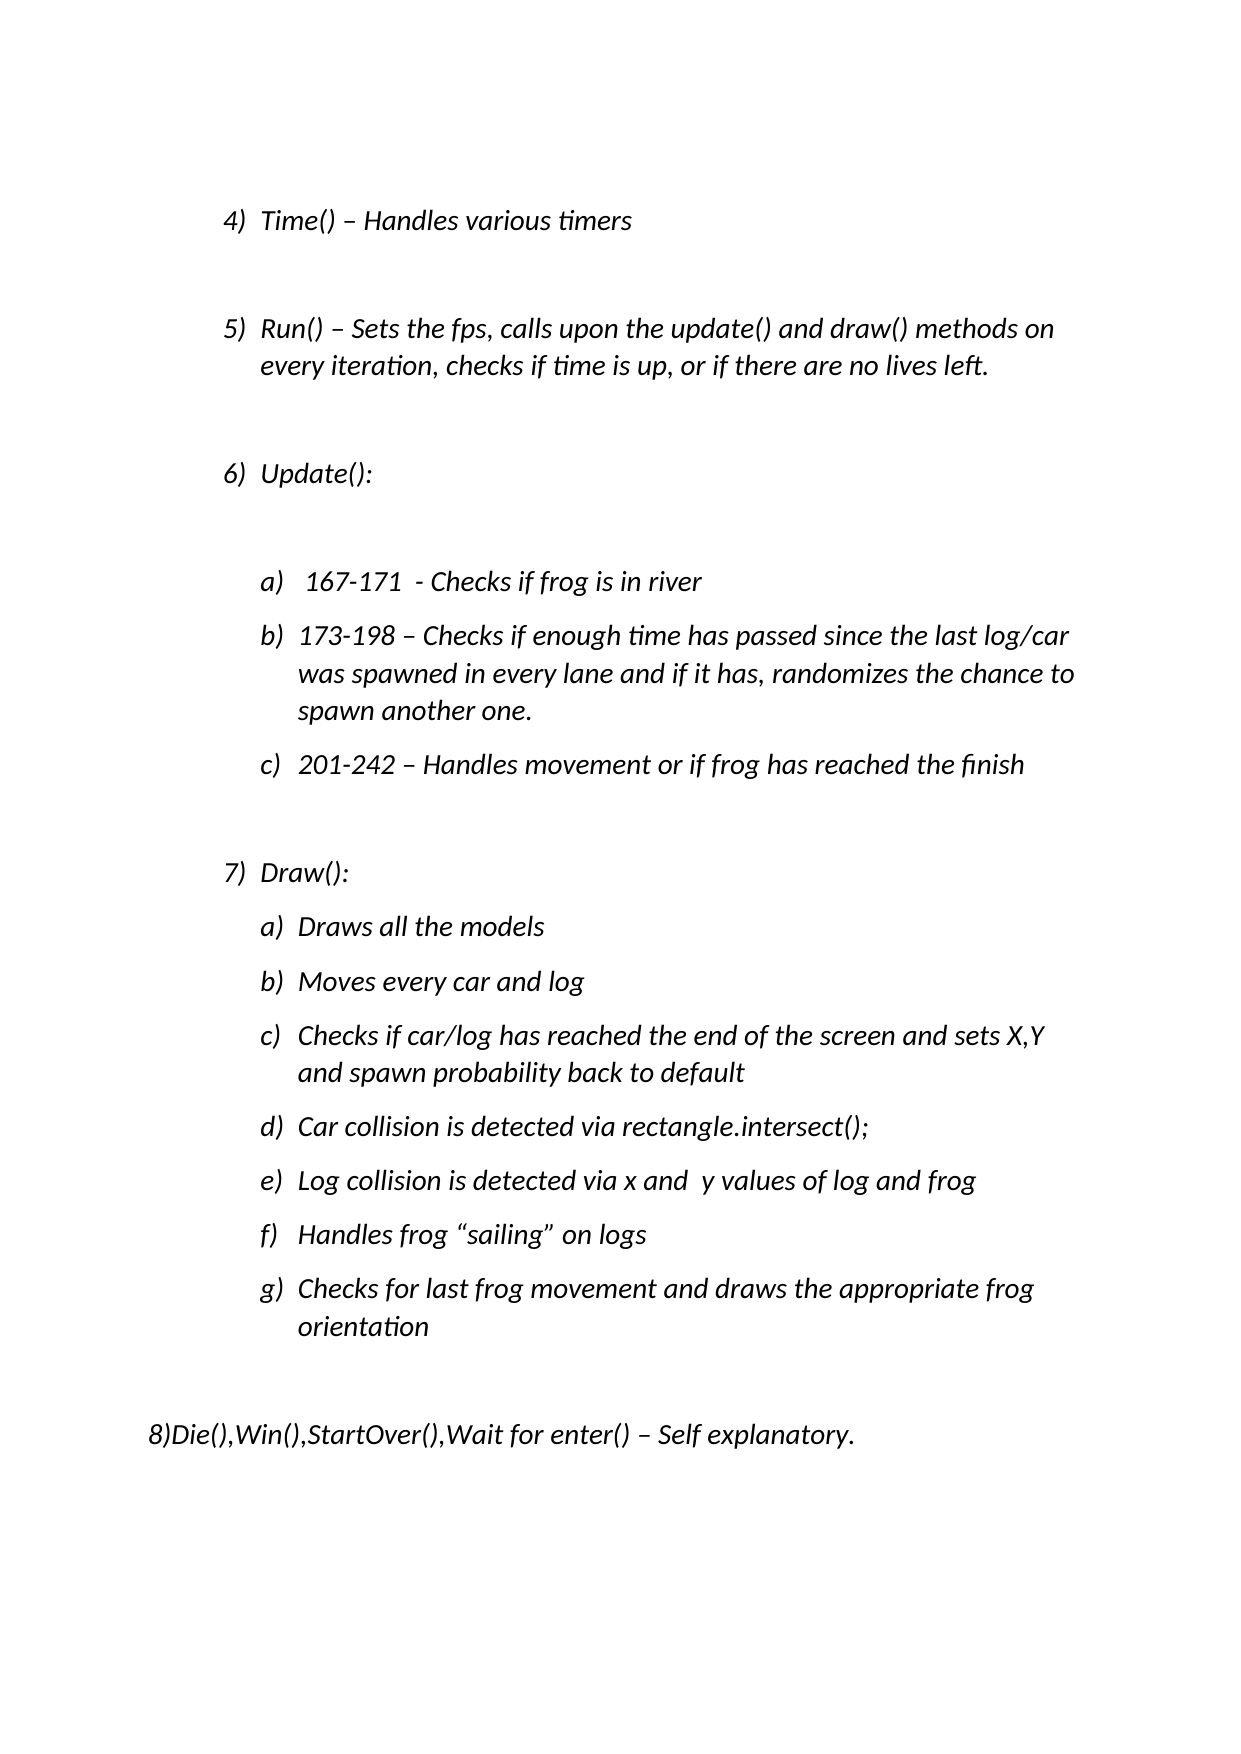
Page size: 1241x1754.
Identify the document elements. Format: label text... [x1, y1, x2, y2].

list Log collision is detected via x and y values of log and frog [260, 1162, 1093, 1198]
list Checks for last frog movement and draws the appropriate frog orientation [260, 1270, 1093, 1343]
list Car collision is detected via rectangle.intersect(); [260, 1108, 1093, 1144]
list Moves every car and log [260, 963, 1093, 998]
list Draws all the models [260, 908, 1093, 944]
list 167-171 - Checks if frog is in river [260, 563, 1093, 599]
list 173-198 – Checks if enough time has passed since the last log/car was spawned in every lane and if it has, randomizes the chance to spawn another one. [260, 617, 1093, 728]
list Handles frog “sailing” on logs [260, 1216, 1093, 1252]
list 201-242 – Handles movement or if frog has reached the finish [260, 746, 1093, 782]
text 8)Die(),Win(),StartOver(),Wait for enter() – Self explanatory. [148, 1416, 1093, 1451]
list Update(): [223, 455, 1093, 491]
list Time() – Handles various timers [223, 202, 1093, 237]
list Checks if car/log has reached the end of the screen and sets X,Y and spawn probability back to default [260, 1017, 1093, 1090]
list Draw(): [223, 854, 1093, 890]
list Run() – Sets the fps, calls upon the update() and draw() methods on every iteration, checks if time is up, or if there are no lives left. [223, 310, 1093, 383]
